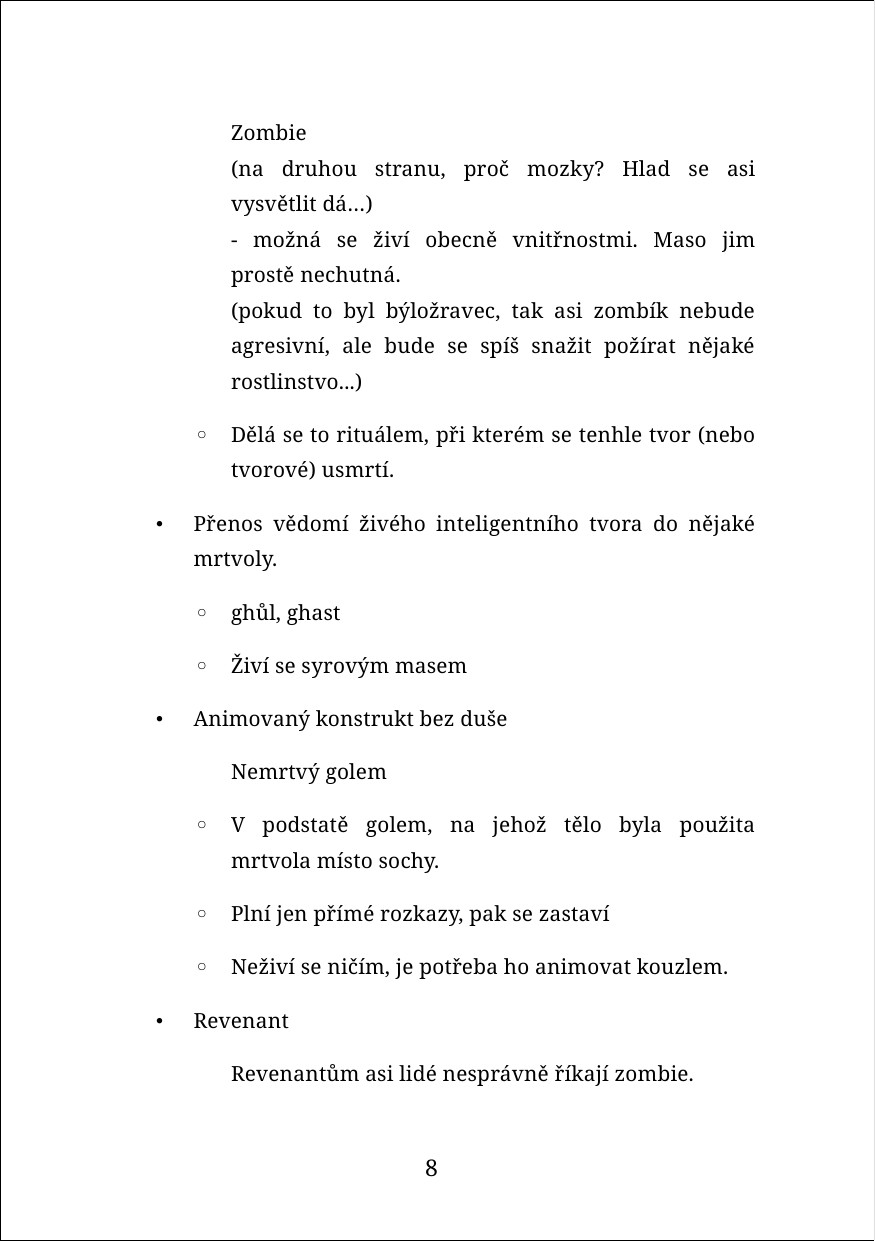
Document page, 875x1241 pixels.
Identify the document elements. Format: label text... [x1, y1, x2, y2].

list Živí se syrovým masem [193, 651, 756, 679]
list Nemrtvý golem [193, 757, 756, 786]
list Revenant [156, 1006, 756, 1034]
list ghůl, ghast [193, 598, 756, 626]
list Dělá se to rituálem, při kterém se tenhle tvor (nebo tvorové) usmrtí. [193, 420, 756, 484]
list Přenos vědomí živého inteligentního tvora do nějaké mrtvoly. [156, 509, 756, 573]
list Animovaný konstrukt bez duše [156, 704, 756, 732]
list Plní jen přímé rozkazy, pak se zastaví [193, 899, 756, 928]
list V podstatě golem, na jehož tělo byla použita mrtvola místo sochy. [193, 811, 756, 874]
list Revenantům asi lidé nesprávně říkají zombie. [193, 1059, 756, 1087]
list Neživí se ničím, je potřeba ho animovat kouzlem. [193, 952, 756, 981]
list Zombie (na druhou stranu, proč mozky? Hlad se asi vysvětlit dá…) - možná se živí obecně vnitřnostmi. Maso jim prostě nechutná. (pokud to byl býložravec, tak asi zombík nebude agresivní, ale bude se spíš snažit požírat nějaké rostlinstvo...) [193, 118, 756, 395]
